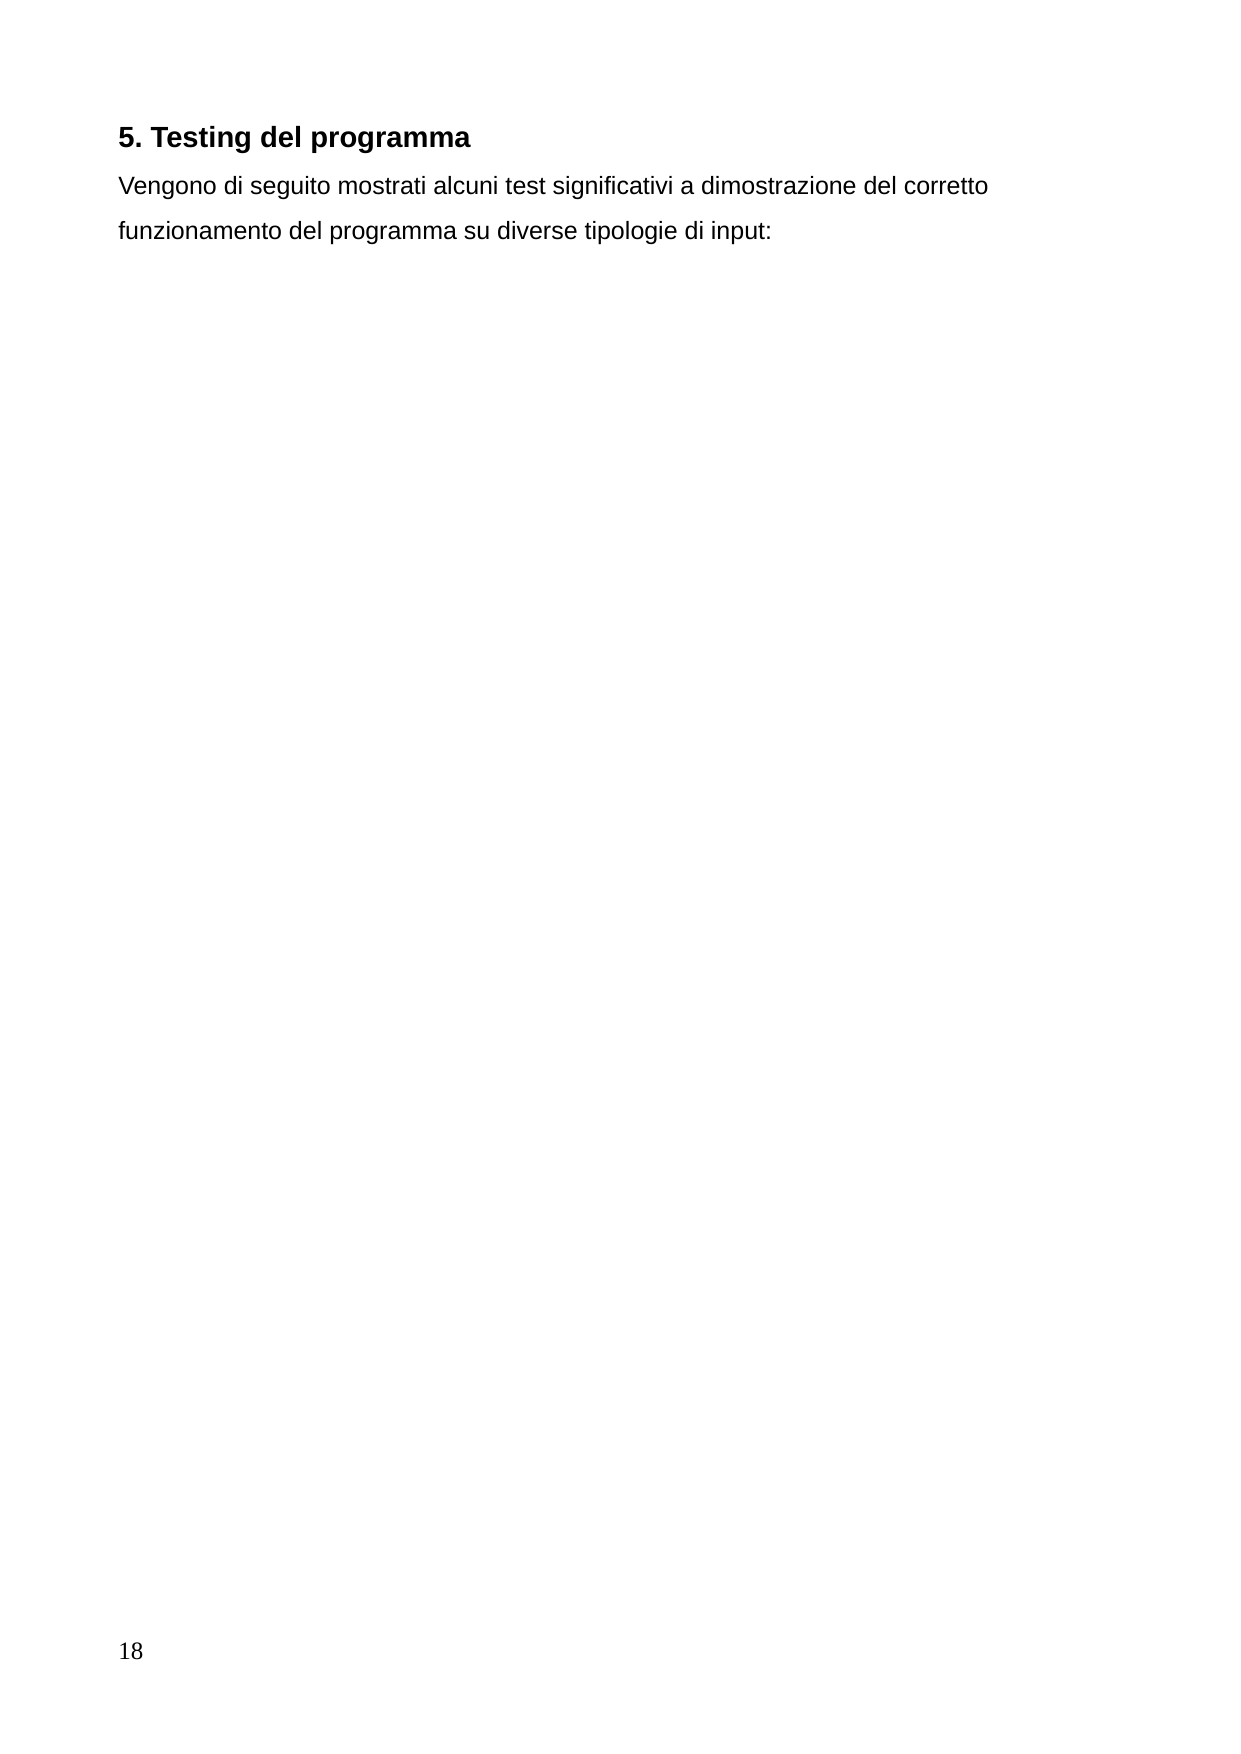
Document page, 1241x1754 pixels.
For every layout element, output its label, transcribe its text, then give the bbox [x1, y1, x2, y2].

text Vengono di seguito mostrati alcuni test significativi a dimostrazione del corretto [118, 171, 1122, 199]
text funzionamento del programma su diverse tipologie di input: [118, 216, 1122, 245]
text 5. Testing del programma [118, 120, 1122, 154]
